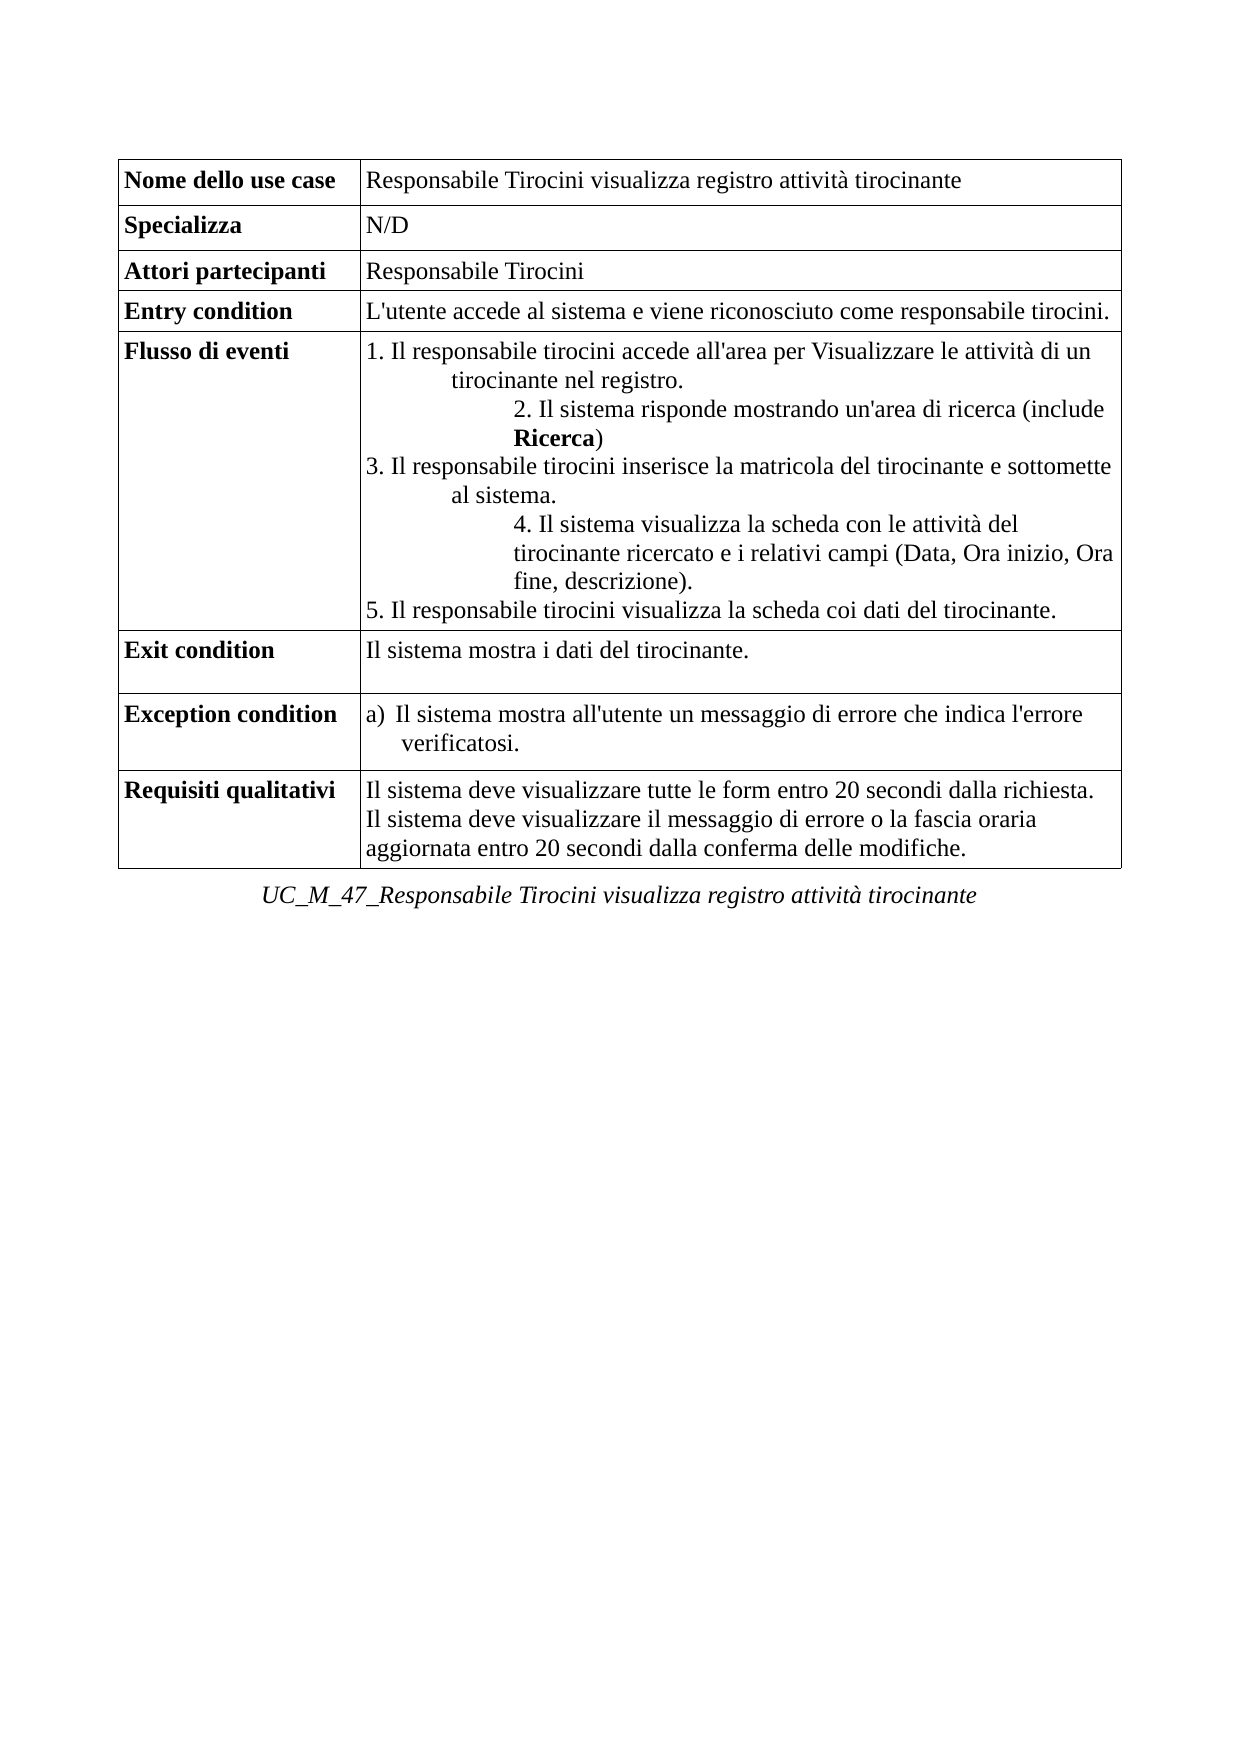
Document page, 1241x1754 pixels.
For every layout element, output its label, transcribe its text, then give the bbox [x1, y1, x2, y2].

table_cell Il sistema mostra i dati del tirocinante. [361, 631, 1121, 693]
table_header Responsabile Tirocini visualizza registro attività tirocinante [361, 160, 1121, 205]
table_cell Il sistema mostra all'utente un messaggio di errore che indica l'errore verificatosi. [361, 694, 1121, 770]
table_cell Il responsabile tirocini accede all'area per Visualizzare le attività di un tirocinante nel registro. Il sistema risponde mostrando un'area di ricerca (include Ricerca) Il responsabile tirocini inserisce la matricola del tirocinante e sottomette al sistema. Il sistema visualizza la scheda con le attività del tirocinante ricercato e i relativi campi (Data, Ora inizio, Ora fine, descrizione). Il responsabile tirocini visualizza la scheda coi dati del tirocinante. [361, 332, 1121, 630]
table_cell Flusso di eventi [119, 332, 360, 630]
table_cell N/D [361, 206, 1121, 250]
table_cell Responsabile Tirocini [361, 251, 1121, 290]
table_header Nome dello use case [119, 160, 360, 205]
text UC_M_47_Responsabile Tirocini visualizza registro attività tirocinante [118, 880, 1122, 909]
table_cell Specializza [119, 206, 360, 250]
table_cell Requisiti qualitativi [119, 771, 360, 867]
table_cell Exit condition [119, 631, 360, 693]
table_cell Exception condition [119, 694, 360, 770]
table_cell L'utente accede al sistema e viene riconosciuto come responsabile tirocini. [361, 291, 1121, 331]
table_cell Attori partecipanti [119, 251, 360, 290]
table_cell Entry condition [119, 291, 360, 331]
table_cell Il sistema deve visualizzare tutte le form entro 20 secondi dalla richiesta. Il sistema deve visualizzare il messaggio di errore o la fascia oraria aggiornata entro 20 secondi dalla conferma delle modifiche. [361, 771, 1121, 867]
